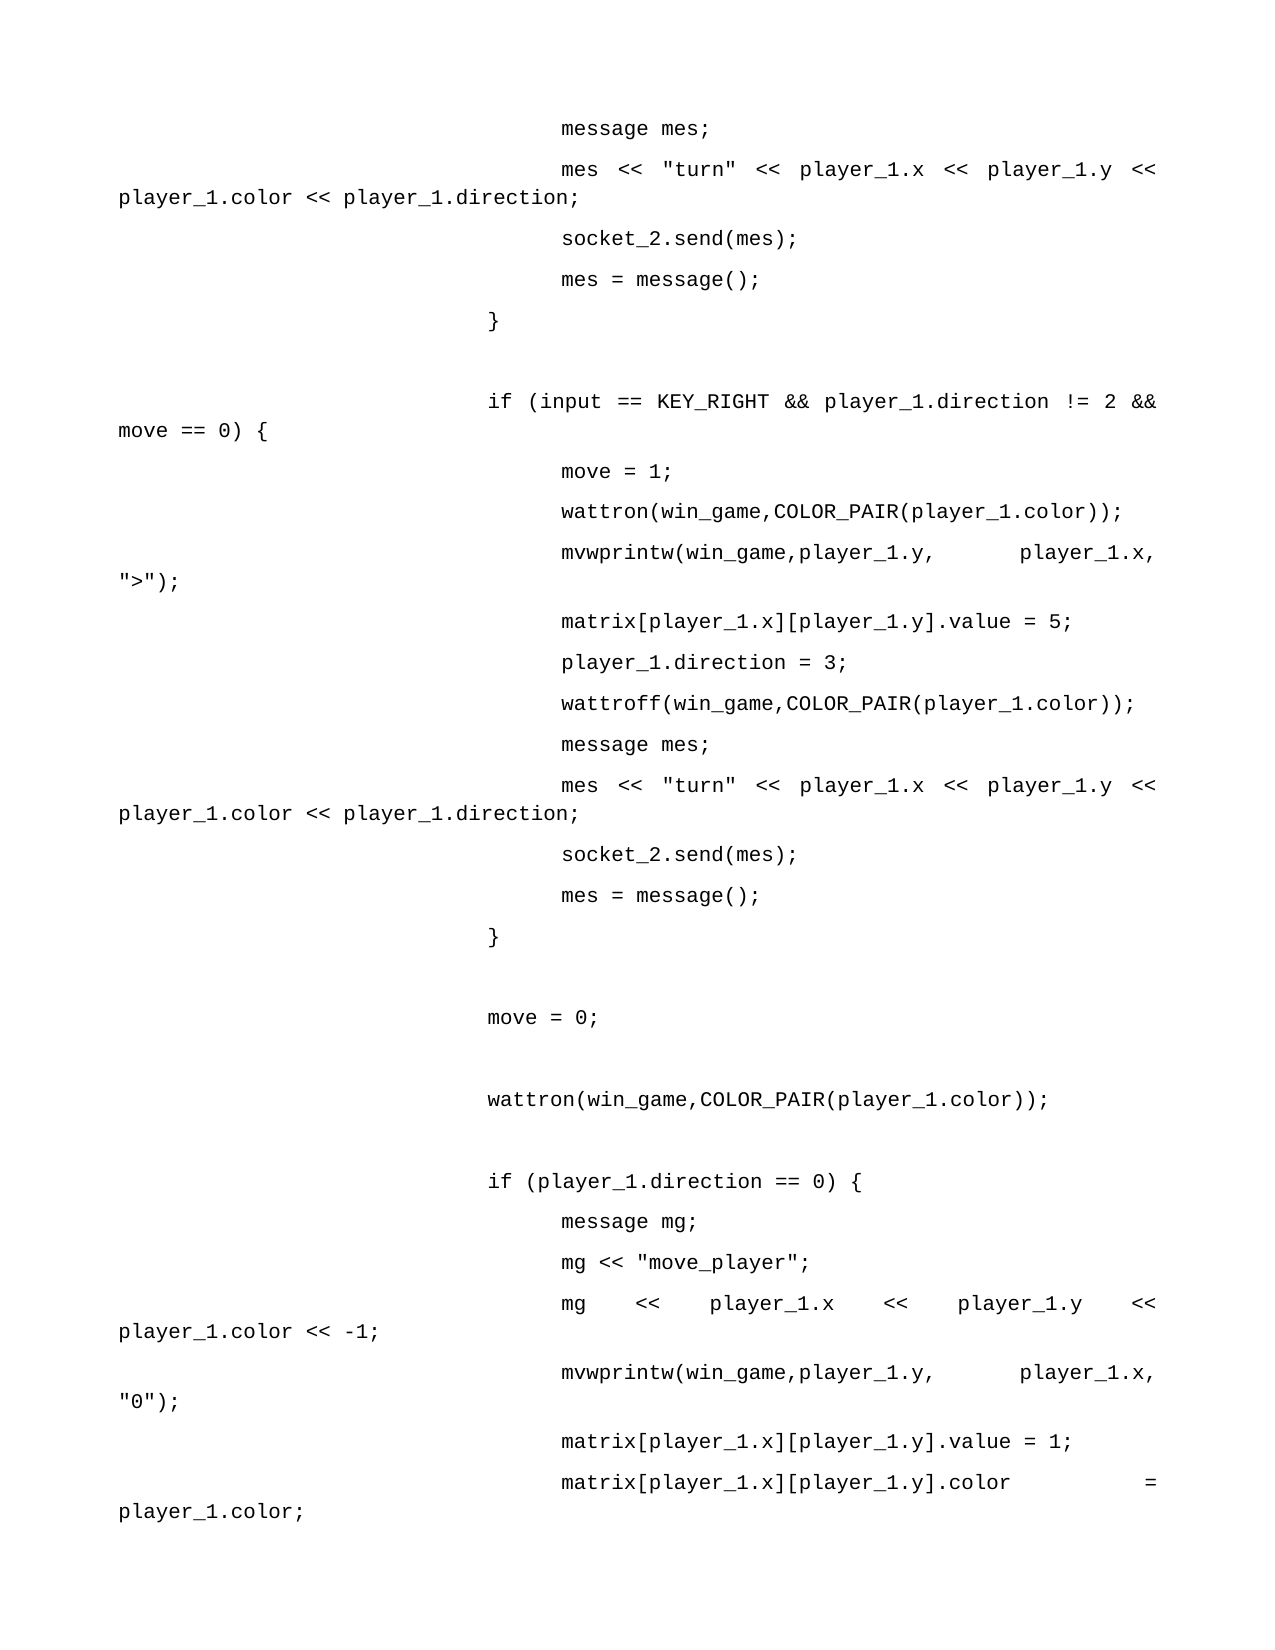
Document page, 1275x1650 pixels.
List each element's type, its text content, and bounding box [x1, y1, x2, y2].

text matrix[player_1.x][player_1.y].value = 1; [118, 1431, 1157, 1455]
text } [118, 926, 1157, 949]
text if (input == KEY_RIGHT && player_1.direction != 2 && move == 0) { [118, 391, 1157, 443]
text if (player_1.direction == 0) { [118, 1171, 1157, 1194]
text matrix[player_1.x][player_1.y].color = player_1.color; [118, 1472, 1157, 1524]
text wattroff(win_game,COLOR_PAIR(player_1.color)); [118, 693, 1157, 717]
text socket_2.send(mes); [118, 844, 1157, 868]
text move = 1; [118, 461, 1157, 484]
text message mg; [118, 1211, 1157, 1235]
text mvwprintw(win_game,player_1.y, player_1.x, ">"); [118, 542, 1157, 594]
text message mes; [118, 118, 1157, 142]
text mes = message(); [118, 885, 1157, 908]
text socket_2.send(mes); [118, 228, 1157, 252]
text player_1.direction = 3; [118, 652, 1157, 676]
text mg << player_1.x << player_1.y << player_1.color << -1; [118, 1293, 1157, 1345]
text wattron(win_game,COLOR_PAIR(player_1.color)); [118, 1089, 1157, 1113]
text mes = message(); [118, 269, 1157, 293]
text mes << "turn" << player_1.x << player_1.y << player_1.color << player_1.direction; [118, 159, 1157, 211]
text mes << "turn" << player_1.x << player_1.y << player_1.color << player_1.direction; [118, 775, 1157, 827]
text } [118, 310, 1157, 333]
text mg << "move_player"; [118, 1252, 1157, 1276]
text move = 0; [118, 1007, 1157, 1031]
text matrix[player_1.x][player_1.y].value = 5; [118, 611, 1157, 635]
text mvwprintw(win_game,player_1.y, player_1.x, "0"); [118, 1362, 1157, 1414]
text message mes; [118, 734, 1157, 758]
text wattron(win_game,COLOR_PAIR(player_1.color)); [118, 501, 1157, 525]
